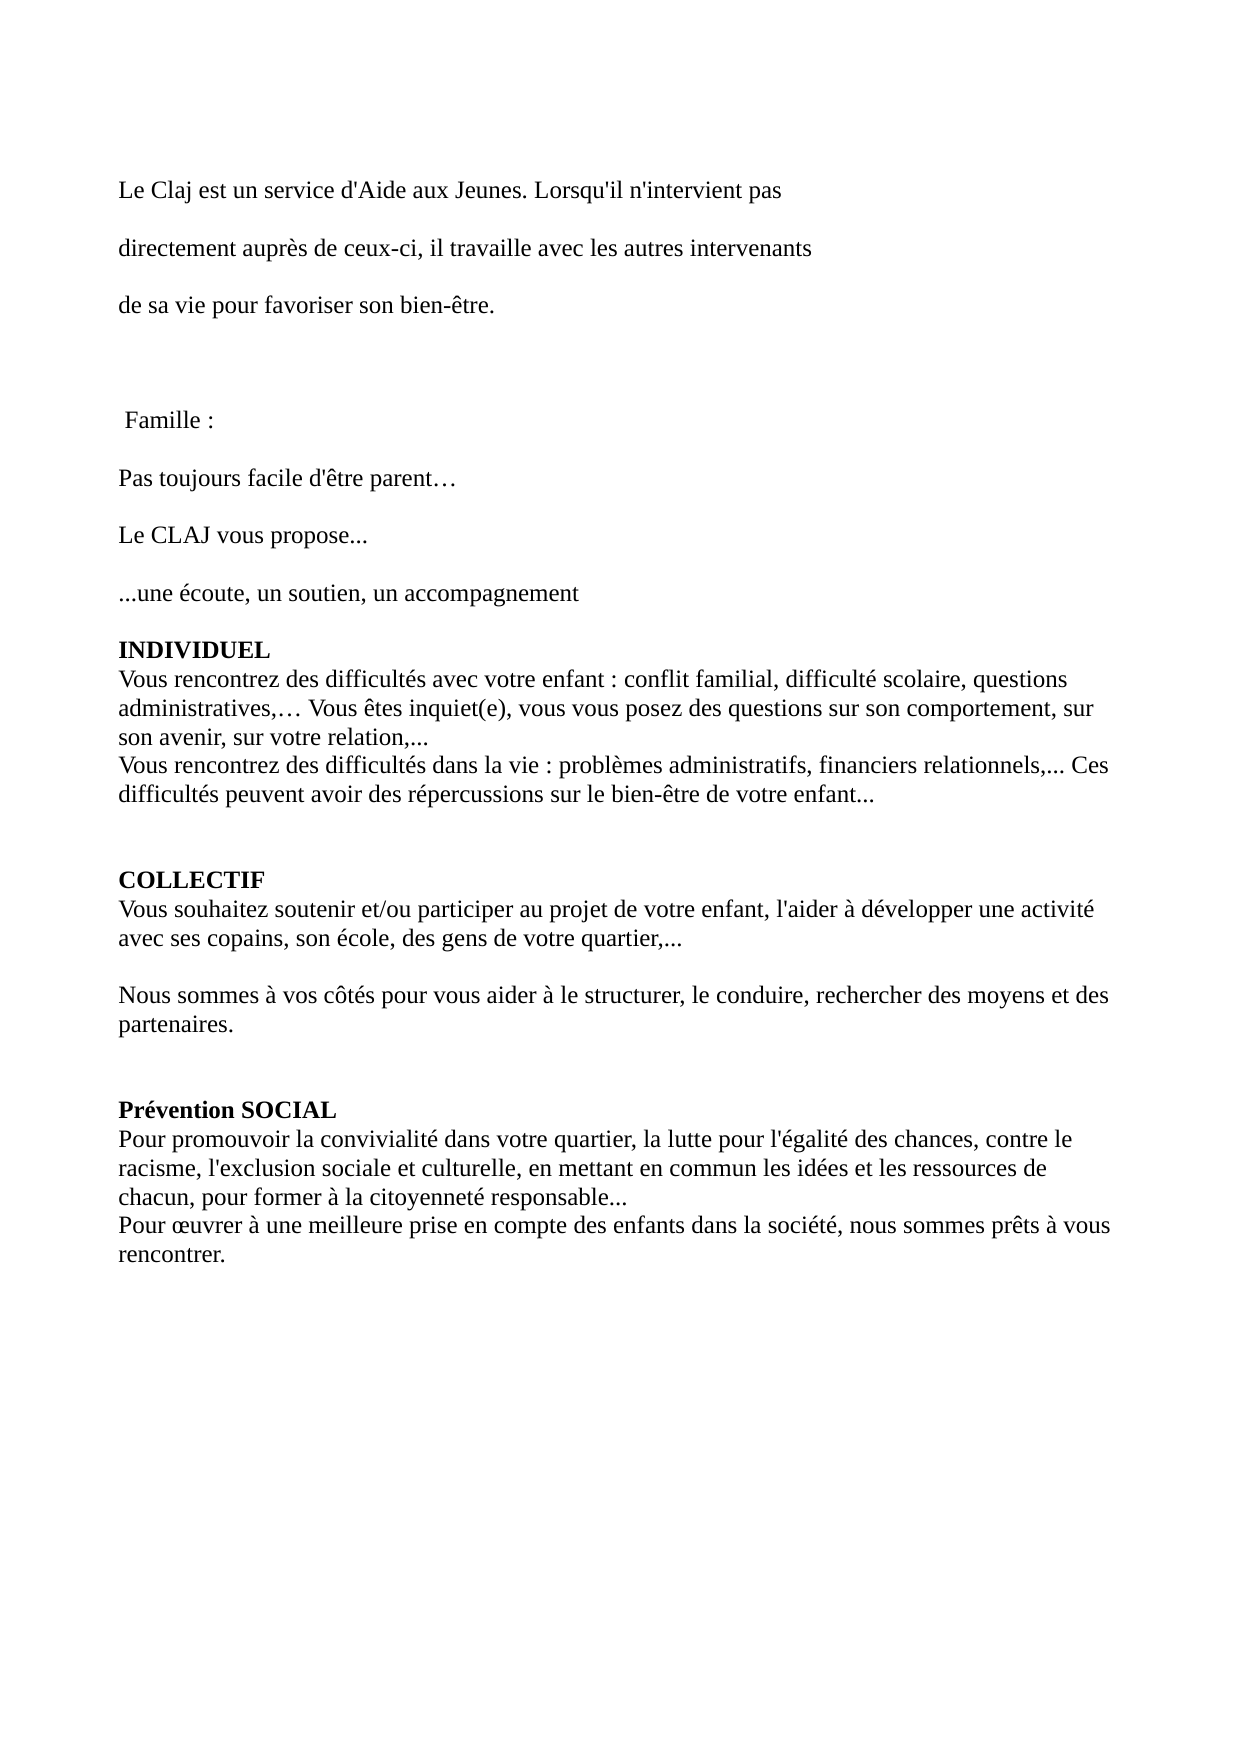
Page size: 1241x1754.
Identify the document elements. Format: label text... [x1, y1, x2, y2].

text COLLECTIF [118, 866, 1122, 894]
text Vous rencontrez des difficultés avec votre enfant : conflit familial, difficulté scolaire, questions administratives,… Vous êtes inquiet(e), vous vous posez des questions sur son comportement, sur son avenir, sur votre relation,... [118, 664, 1122, 751]
text Famille : [118, 406, 1122, 434]
text directement auprès de ceux-ci, il travaille avec les autres intervenants [118, 233, 1122, 262]
text Vous rencontrez des difficultés dans la vie : problèmes administratifs, financiers relationnels,... Ces difficultés peuvent avoir des répercussions sur le bien-être de votre enfant... [118, 751, 1122, 808]
text Le CLAJ vous propose... [118, 521, 1122, 549]
text de sa vie pour favoriser son bien-être. [118, 291, 1122, 319]
text INDIVIDUEL [118, 636, 1122, 664]
text Pas toujours facile d'être parent… [118, 463, 1122, 492]
text Pour promouvoir la convivialité dans votre quartier, la lutte pour l'égalité des chances, contre le racisme, l'exclusion sociale et culturelle, en mettant en commun les idées et les ressources de chacun, pour former à la citoyenneté responsable... [118, 1124, 1122, 1211]
text Vous souhaitez soutenir et/ou participer au projet de votre enfant, l'aider à développer une activité avec ses copains, son école, des gens de votre quartier,... [118, 894, 1122, 952]
text Nous sommes à vos côtés pour vous aider à le structurer, le conduire, rechercher des moyens et des partenaires. [118, 981, 1122, 1038]
text Prévention SOCIAL [118, 1096, 1122, 1124]
text Le Claj est un service d'Aide aux Jeunes. Lorsqu'il n'intervient pas [118, 176, 1122, 204]
text ...une écoute, un soutien, un accompagnement [118, 578, 1122, 607]
text Pour œuvrer à une meilleure prise en compte des enfants dans la société, nous sommes prêts à vous rencontrer. [118, 1211, 1122, 1268]
